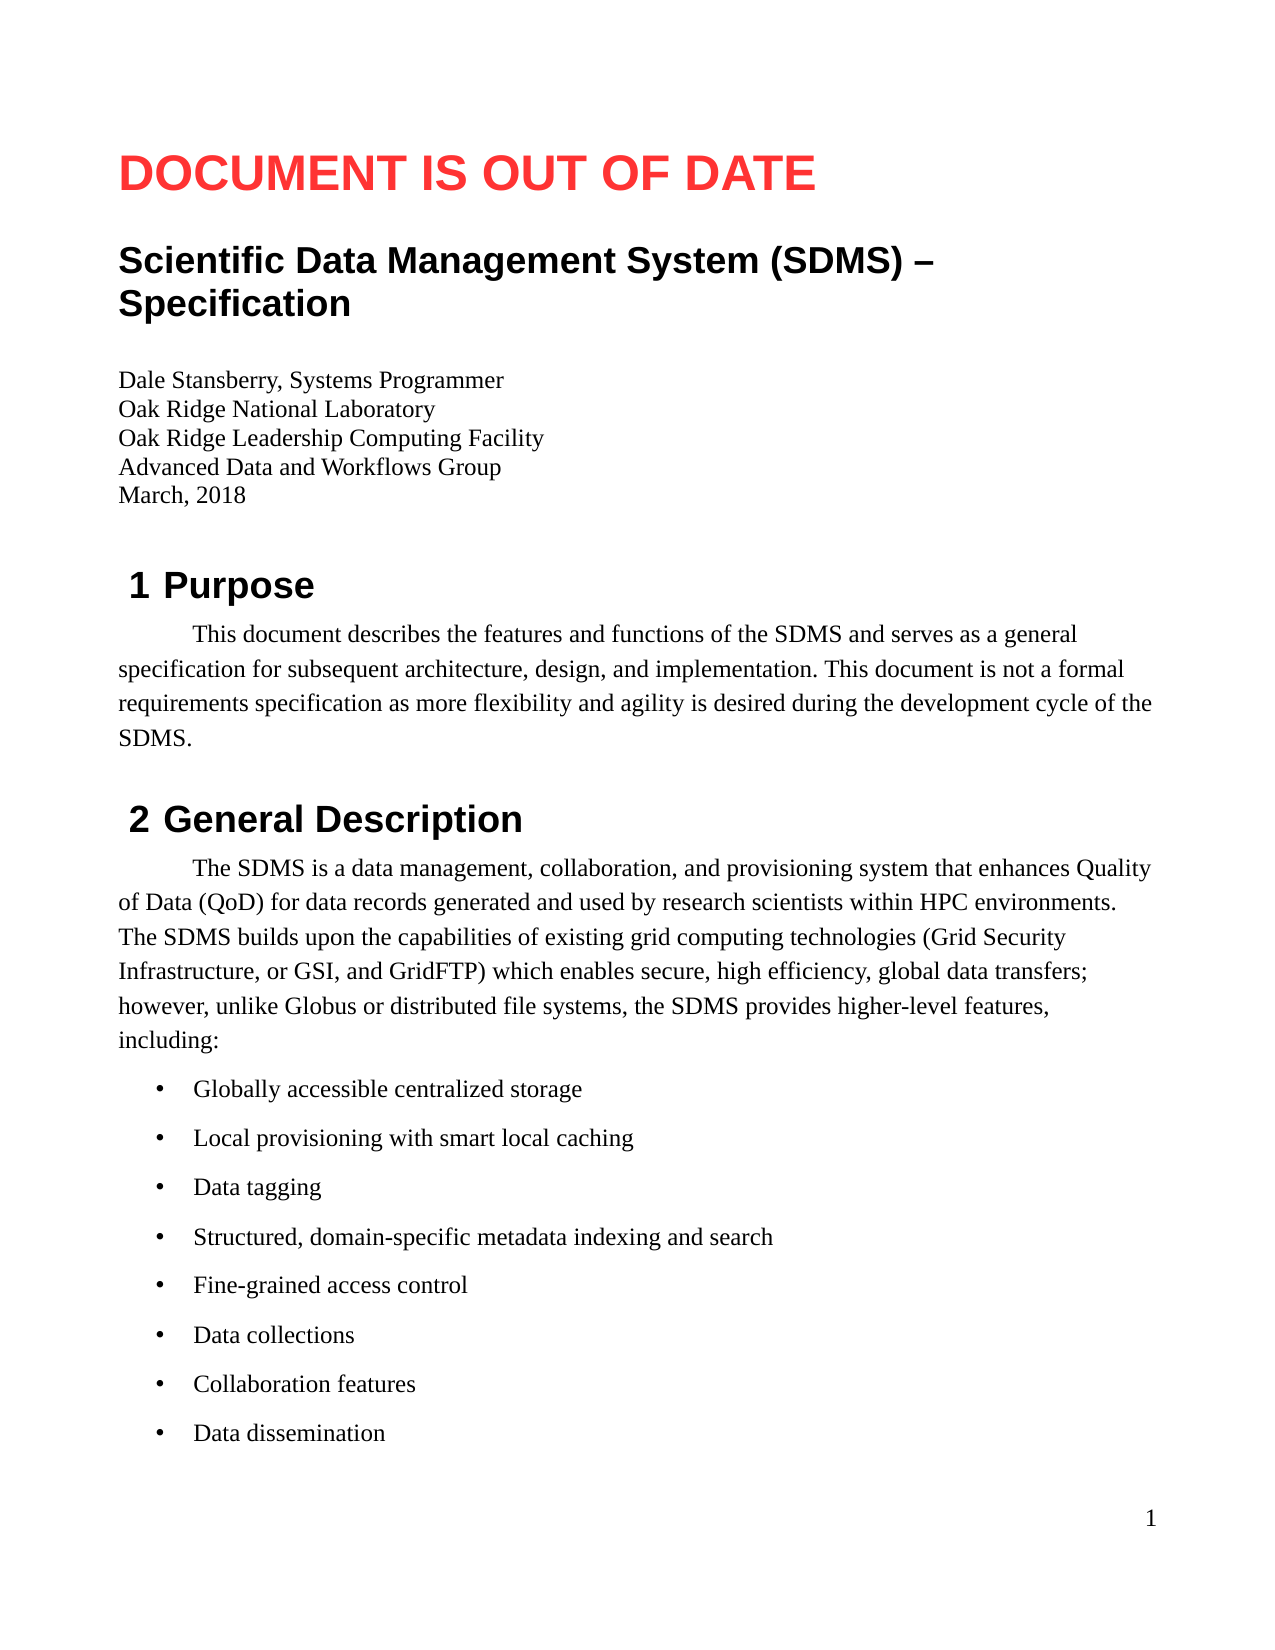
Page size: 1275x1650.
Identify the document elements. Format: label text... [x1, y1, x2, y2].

title Scientific Data Management System (SDMS) – Specification [118, 238, 1157, 324]
text Dale Stansberry, Systems Programmer [118, 366, 1157, 394]
title DOCUMENT IS OUT OF DATE [118, 143, 1157, 201]
text Oak Ridge Leadership Computing Facility [118, 423, 1157, 452]
text Advanced Data and Workflows Group [118, 452, 1157, 481]
list Collaboration features [156, 1369, 1157, 1397]
text The SDMS is a data management, collaboration, and provisioning system that enhances Quality of Data (QoD) for data records generated and used by research scientists within HPC environments. The SDMS builds upon the capabilities of existing grid computing technologies (Grid Security Infrastructure, or GSI, and GridFTP) which enables secure, high efficiency, global data transfers; however, unlike Globus or distributed file systems, the SDMS provides higher-level features, including: [118, 853, 1157, 1054]
text Oak Ridge National Laboratory [118, 394, 1157, 423]
list Data tagging [156, 1172, 1157, 1201]
text March, 2018 [118, 481, 1157, 509]
list Globally accessible centralized storage [156, 1074, 1157, 1103]
list Data dissemination [156, 1418, 1157, 1447]
list Data collections [156, 1320, 1157, 1348]
text This document describes the features and functions of the SDMS and serves as a general specification for subsequent architecture, design, and implementation. This document is not a formal requirements specification as more flexibility and agility is desired during the development cycle of the SDMS. [118, 619, 1157, 751]
list Structured, domain-specific metadata indexing and search [156, 1222, 1157, 1250]
list Local provisioning with smart local caching [156, 1123, 1157, 1152]
subtitle Purpose [118, 563, 1157, 607]
subtitle General Description [118, 797, 1157, 840]
list Fine-grained access control [156, 1271, 1157, 1299]
